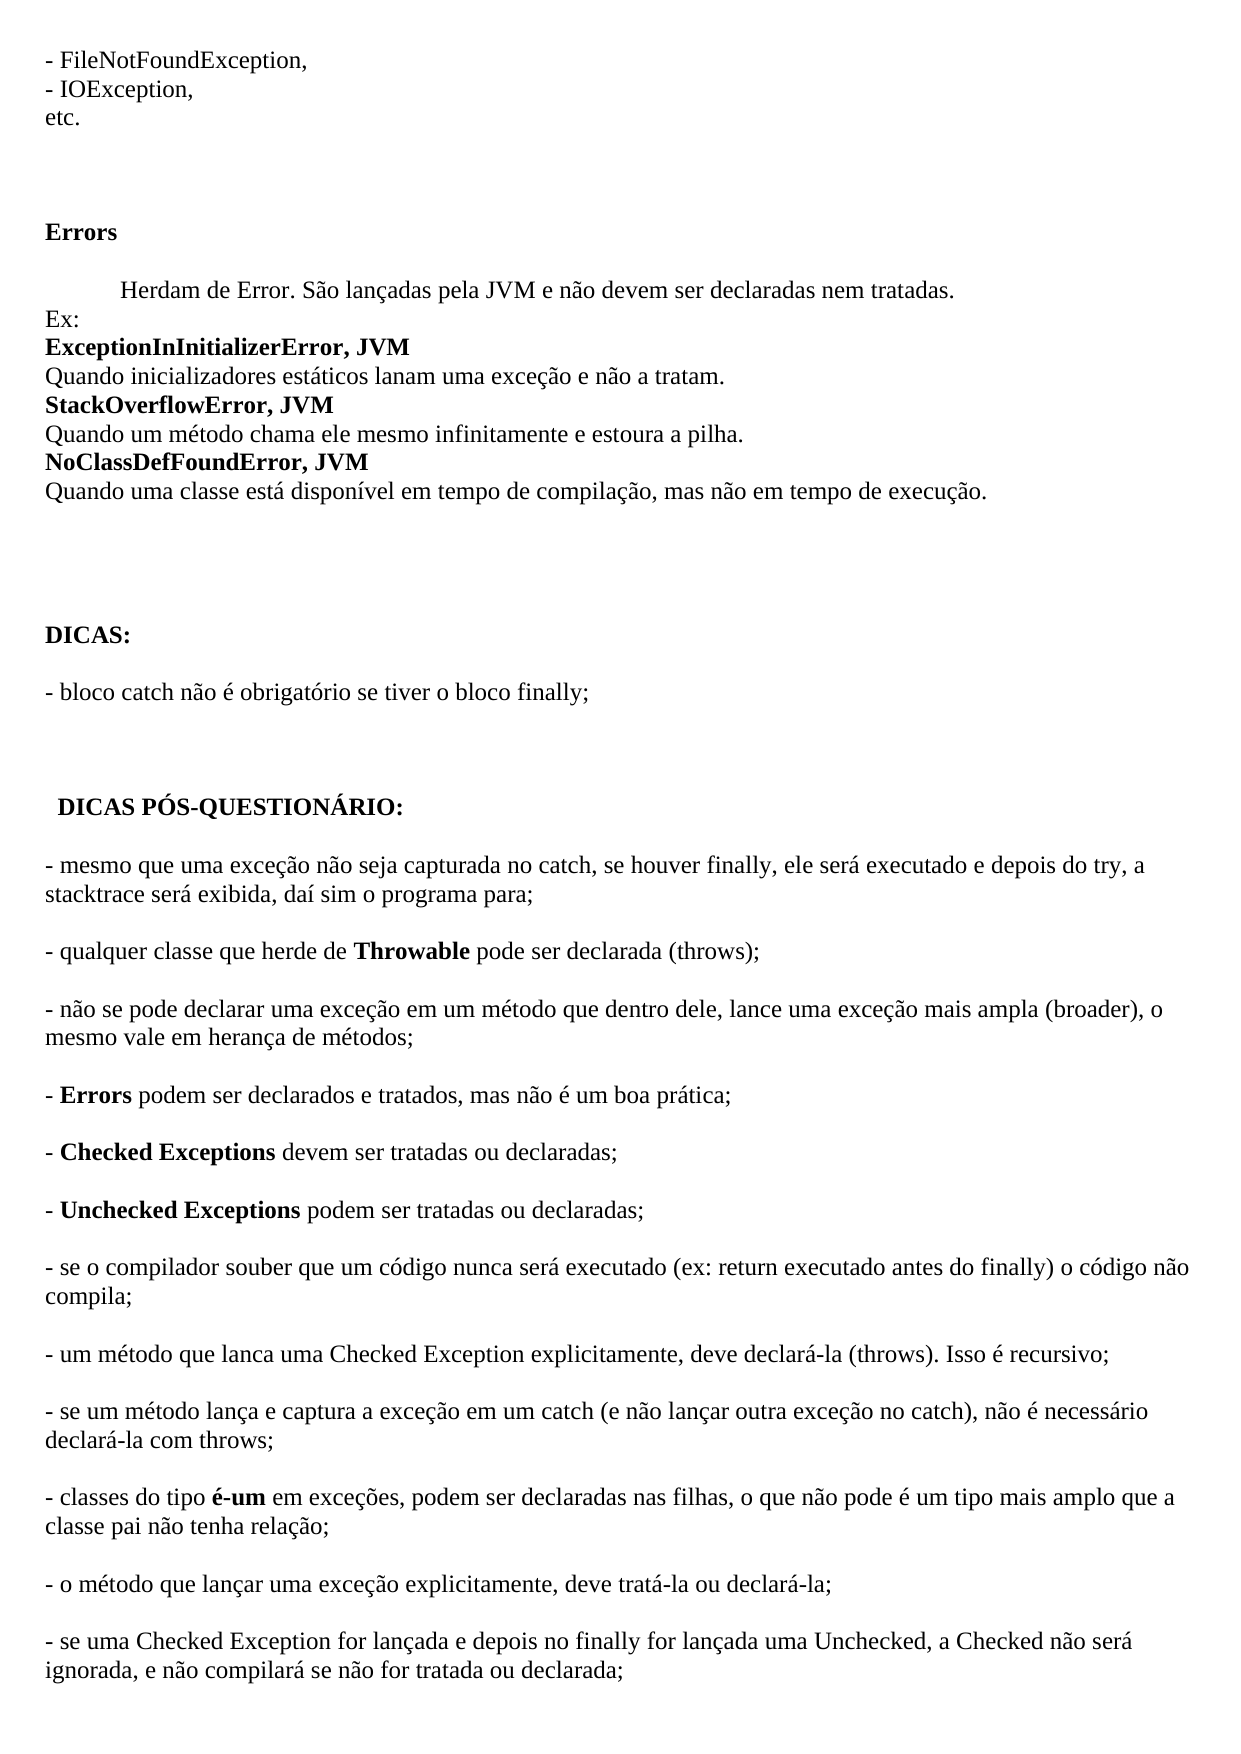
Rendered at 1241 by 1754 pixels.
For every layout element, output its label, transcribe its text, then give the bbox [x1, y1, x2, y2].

text - Unchecked Exceptions podem ser tratadas ou declaradas; [45, 1195, 1196, 1224]
text DICAS: [45, 620, 1196, 649]
text etc. [45, 102, 1196, 131]
text NoClassDefFoundError, JVM [45, 447, 1196, 476]
text Quando uma classe está disponível em tempo de compilação, mas não em tempo de execução. [45, 476, 1196, 505]
text - bloco catch não é obrigatório se tiver o bloco finally; [45, 677, 1196, 706]
text - se uma Checked Exception for lançada e depois no finally for lançada uma Unchecked, a Checked não será ignorada, e não compilará se não for tratada ou declarada; [45, 1626, 1196, 1684]
text - Checked Exceptions devem ser tratadas ou declaradas; [45, 1137, 1196, 1166]
text - não se pode declarar uma exceção em um método que dentro dele, lance uma exceção mais ampla (broader), o mesmo vale em herança de métodos; [45, 994, 1196, 1051]
text ExceptionInInitializerError, JVM [45, 332, 1196, 361]
text Quando um método chama ele mesmo infinitamente e estoura a pilha. [45, 419, 1196, 447]
text - qualquer classe que herde de Throwable pode ser declarada (throws); [45, 936, 1196, 965]
text - se um método lança e captura a exceção em um catch (e não lançar outra exceção no catch), não é necessário declará-la com throws; [45, 1396, 1196, 1454]
text DICAS PÓS-QUESTIONÁRIO: [45, 792, 1196, 821]
text Herdam de Error. São lançadas pela JVM e não devem ser declaradas nem tratadas. [45, 275, 1196, 304]
text - FileNotFoundException, [45, 45, 1196, 74]
text - um método que lanca uma Checked Exception explicitamente, deve declará-la (throws). Isso é recursivo; [45, 1339, 1196, 1367]
text Errors [45, 217, 1196, 246]
text - o método que lançar uma exceção explicitamente, deve tratá-la ou declará-la; [45, 1569, 1196, 1597]
text - mesmo que uma exceção não seja capturada no catch, se houver finally, ele será executado e depois do try, a stacktrace será exibida, daí sim o programa para; [45, 850, 1196, 907]
text Quando inicializadores estáticos lanam uma exceção e não a tratam. [45, 361, 1196, 390]
text - classes do tipo é-um em exceções, podem ser declaradas nas filhas, o que não pode é um tipo mais amplo que a classe pai não tenha relação; [45, 1482, 1196, 1540]
text StackOverflowError, JVM [45, 390, 1196, 419]
text - Errors podem ser declarados e tratados, mas não é um boa prática; [45, 1080, 1196, 1109]
text - IOException, [45, 74, 1196, 102]
text - se o compilador souber que um código nunca será executado (ex: return executado antes do finally) o código não compila; [45, 1252, 1196, 1310]
text Ex: [45, 304, 1196, 332]
